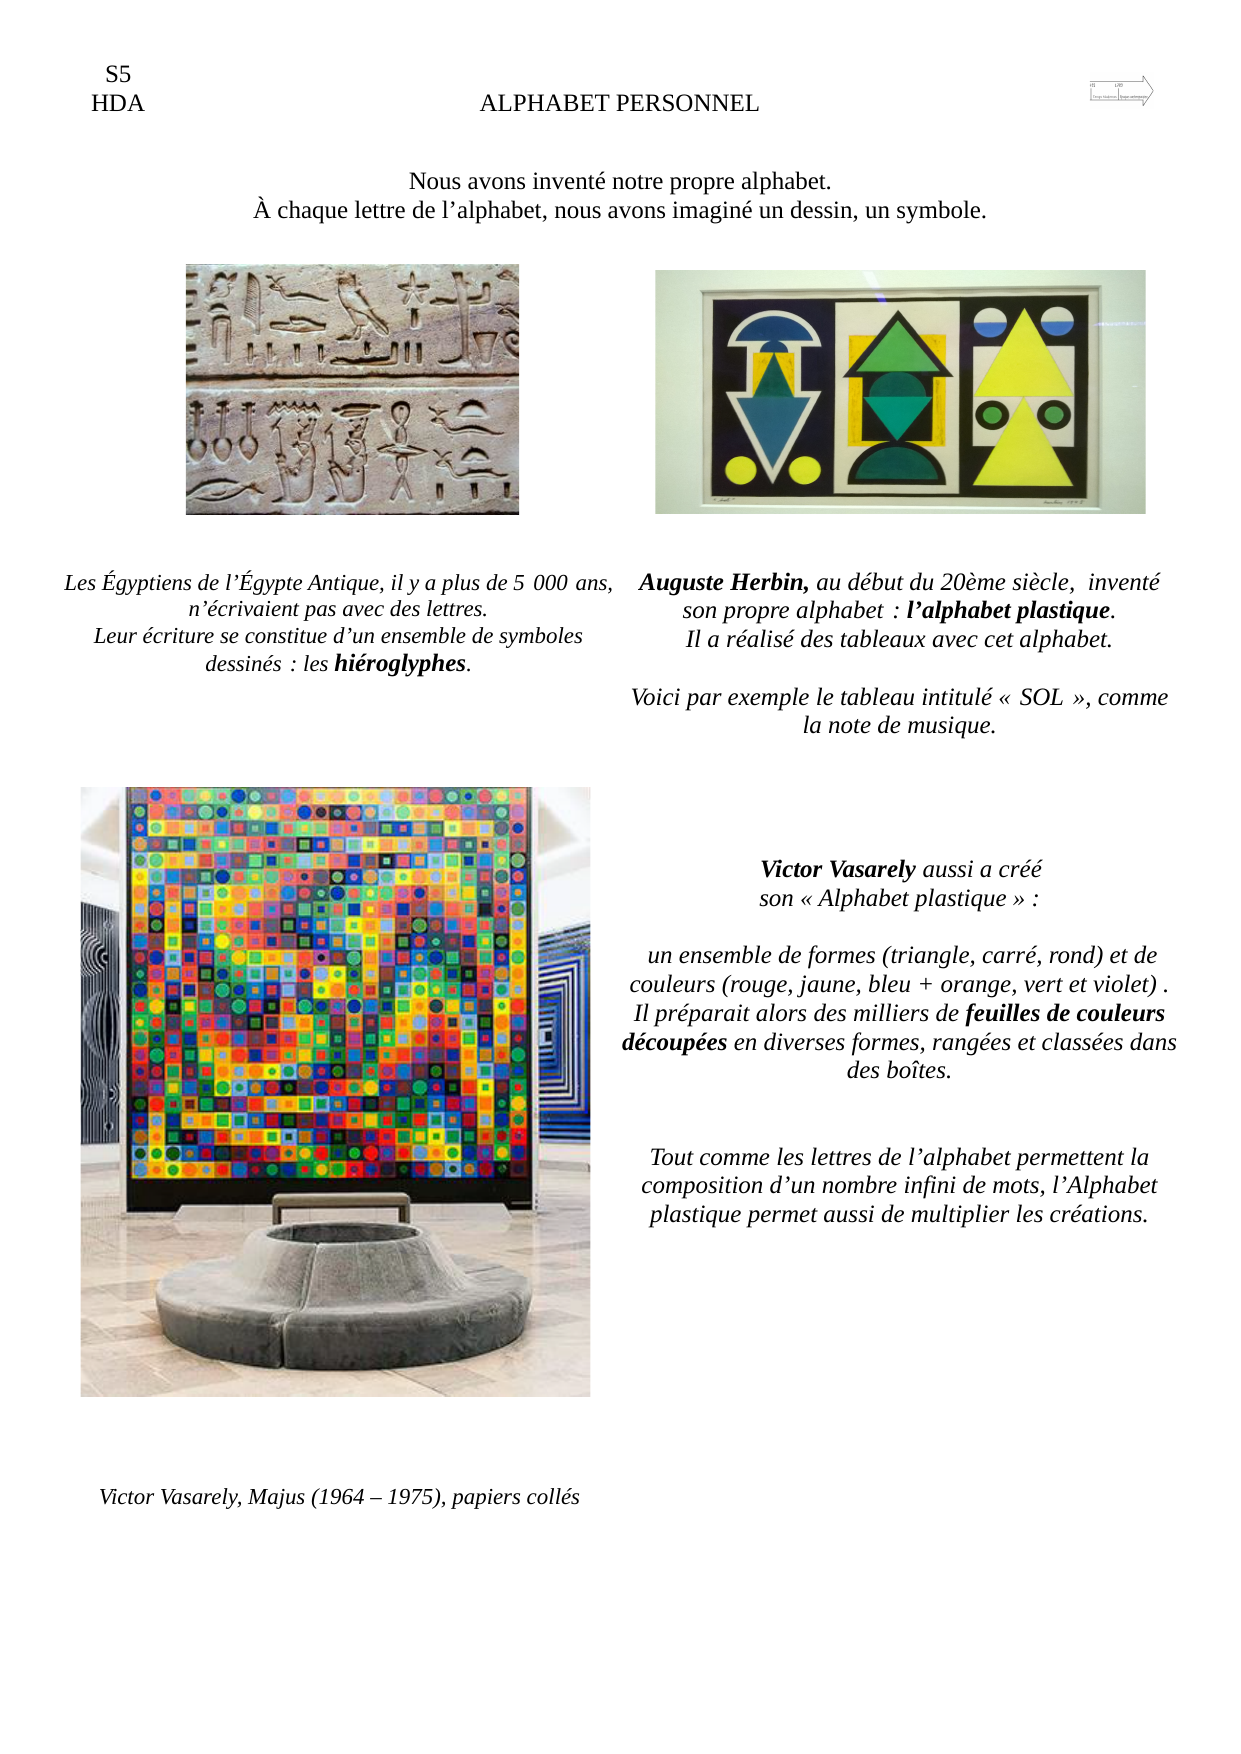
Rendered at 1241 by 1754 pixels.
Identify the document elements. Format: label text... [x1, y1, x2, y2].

picture [1089, 72, 1154, 109]
picture [80, 787, 591, 1397]
table_header S5 HDA [59, 59, 177, 138]
table_cell [59, 768, 620, 1454]
table_header Alphabet personnel [177, 59, 1062, 138]
table_cell Victor Vasarely, Majus (1964 – 1975), papiers collés [59, 1454, 620, 1509]
picture [655, 270, 1146, 514]
table_header [1063, 59, 1181, 138]
picture [185, 264, 520, 515]
table_cell Les Égyptiens de l’Égypte Antique, il y a plus de 5 000 ans, n’écrivaient pas avec des lettres. Leur écriture se constitue d’un ensemble de symboles dessinés : les hiéroglyphes. [59, 540, 620, 768]
table_cell [620, 1454, 1181, 1509]
table_cell [59, 253, 620, 540]
table_cell [620, 253, 1181, 540]
table_cell Nous avons inventé notre propre alphabet. À chaque lettre de l’alphabet, nous avons imaginé un dessin, un symbole. [59, 138, 1181, 253]
table_cell Auguste Herbin, au début du 20ème siècle, inventé son propre alphabet : l’alphabet plastique. Il a réalisé des tableaux avec cet alphabet. Voici par exemple le tableau intitulé « SOL », comme la note de musique. [620, 540, 1181, 768]
table_cell Victor Vasarely aussi a créé son « Alphabet plastique » : un ensemble de formes (triangle, carré, rond) et de couleurs (rouge, jaune, bleu + orange, vert et violet) . Il préparait alors des milliers de feuilles de couleurs découpées en diverses formes, rangées et classées dans des boîtes. Tout comme les lettres de l’alphabet permettent la composition d’un nombre infini de mots, l’Alphabet plastique permet aussi de multiplier les créations. [620, 768, 1181, 1454]
